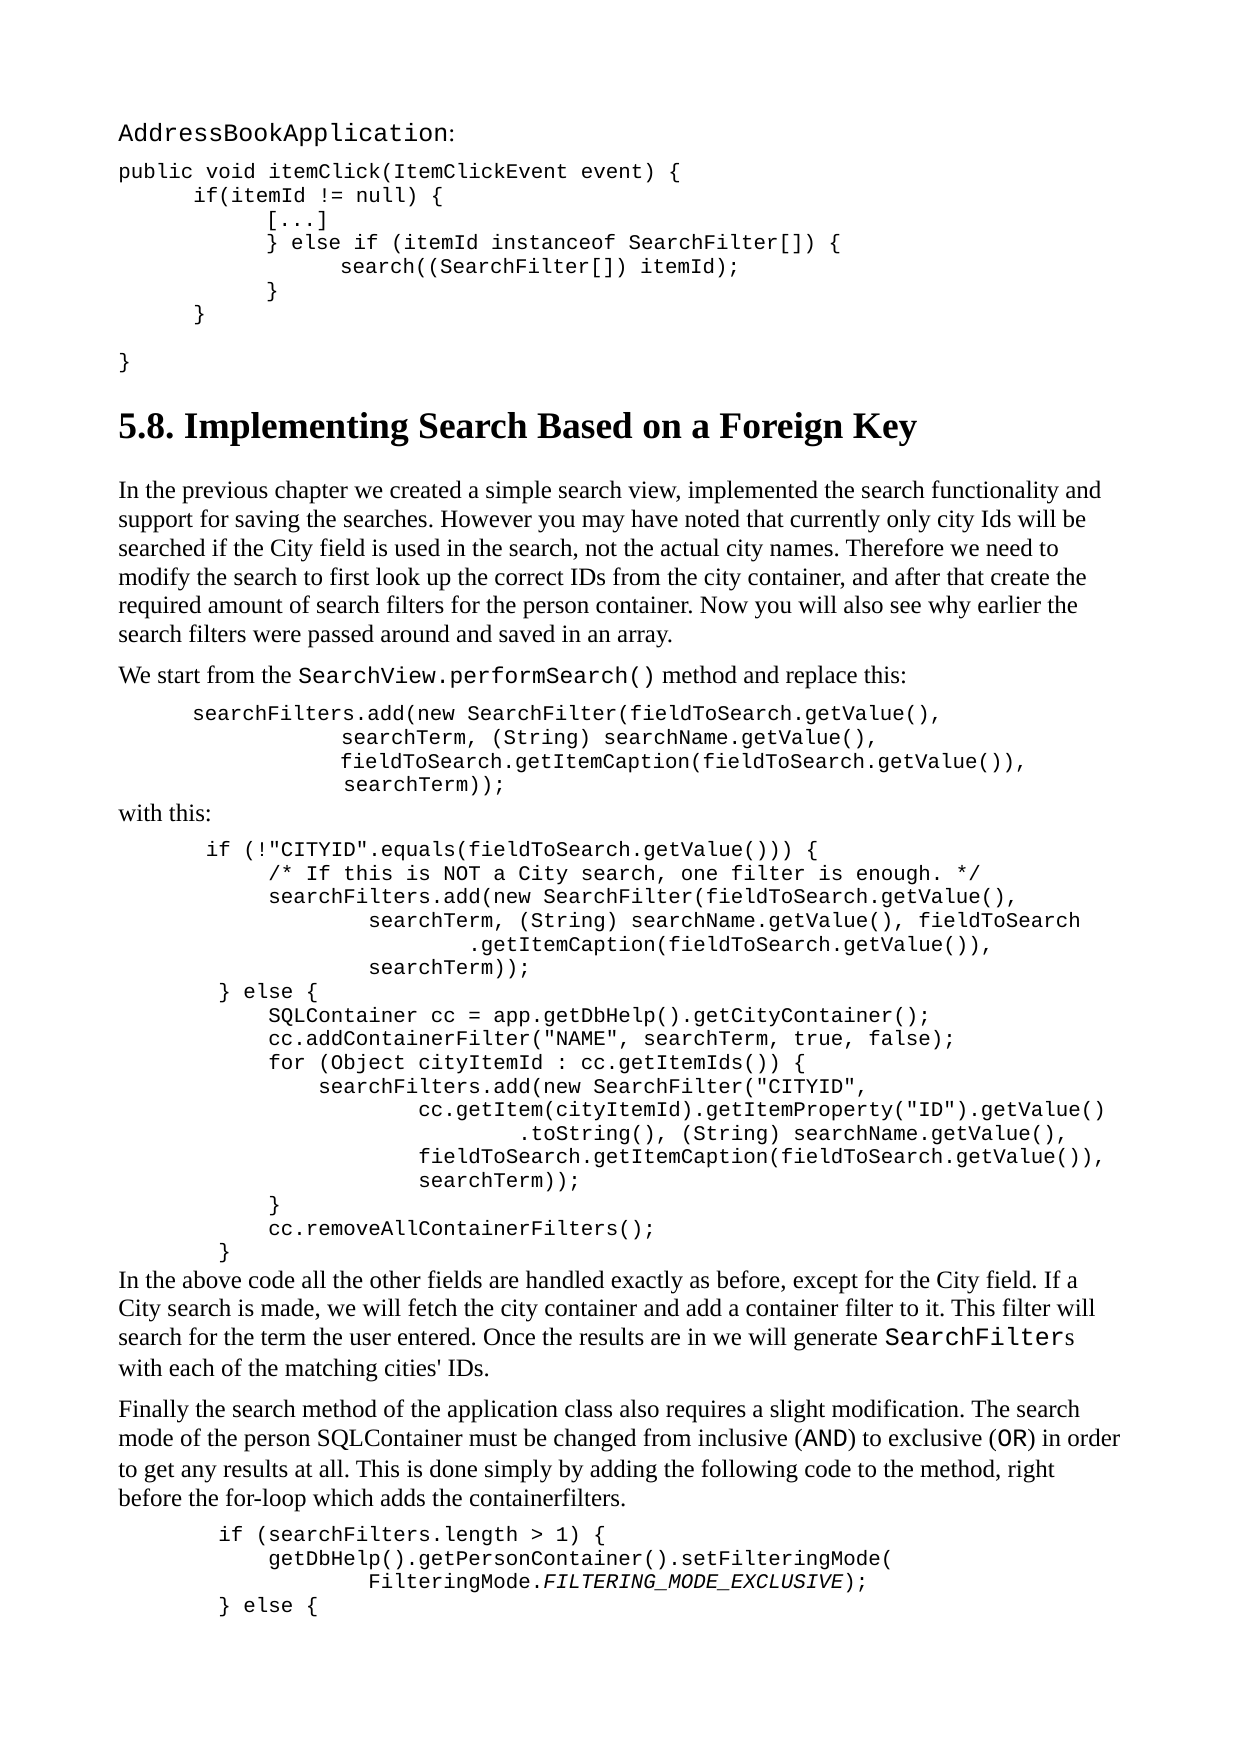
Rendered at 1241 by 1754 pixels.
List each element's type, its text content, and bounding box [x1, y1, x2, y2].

text } [118, 1194, 1122, 1217]
text [...] [118, 209, 1122, 232]
text searchFilters.add(new SearchFilter(fieldToSearch.getValue(), [118, 886, 1122, 910]
text We start from the SearchView.performSearch() method and replace this: [118, 661, 1122, 691]
text for (Object cityItemId : cc.getItemIds()) { [118, 1052, 1122, 1076]
text with this: [118, 798, 1122, 827]
text searchTerm, (String) searchName.getValue(), fieldToSearch [118, 910, 1122, 934]
text cc.addContainerFilter("NAME", searchTerm, true, false); [118, 1028, 1122, 1052]
text public void itemClick(ItemClickEvent event) { [118, 161, 1122, 185]
text cc.getItem(cityItemId).getItemProperty("ID").getValue() [118, 1099, 1122, 1123]
text if(itemId != null) { [118, 185, 1122, 209]
text .getItemCaption(fieldToSearch.getValue()), [118, 934, 1122, 957]
text .toString(), (String) searchName.getValue(), [118, 1123, 1122, 1147]
text search((SearchFilter[]) itemId); [118, 256, 1122, 280]
text if (searchFilters.length > 1) { [118, 1524, 1122, 1548]
text fieldToSearch.getItemCaption(fieldToSearch.getValue()), [118, 1147, 1122, 1170]
text } [118, 280, 1122, 303]
text searchTerm)); [118, 1170, 1122, 1194]
text Finally the search method of the application class also requires a slight modification. The search mode of the person SQLContainer must be changed from inclusive (AND) to exclusive (OR) in order to get any results at all. This is done simply by adding the following code to the method, right before the for-loop which adds the containerfilters. [118, 1394, 1122, 1511]
text } [118, 351, 1122, 374]
text searchTerm)); [118, 774, 1122, 798]
text In the above code all the other fields are handled exactly as before, except for the City field. If a City search is made, we will fetch the city container and add a container filter to it. This filter will search for the term the user entered. Once the results are in we will generate SearchFilters with each of the matching cities' IDs. [118, 1265, 1122, 1382]
subtitle 5.8. Implementing Search Based on a Foreign Key [118, 404, 1122, 447]
text fieldToSearch.getItemCaption(fieldToSearch.getValue()), [118, 751, 1122, 774]
text } [118, 1241, 1122, 1265]
text In the previous chapter we created a simple search view, implemented the search functionality and support for saving the searches. However you may have noted that currently only city Ids will be searched if the City field is used in the search, not the actual city names. Therefore we need to modify the search to first look up the correct IDs from the city container, and after that create the required amount of search filters for the person container. Now you will also see why earlier the search filters were passed around and saved in an array. [118, 476, 1122, 648]
text } else if (itemId instanceof SearchFilter[]) { [118, 232, 1122, 256]
text getDbHelp().getPersonContainer().setFilteringMode( [118, 1548, 1122, 1571]
text } else { [118, 1595, 1122, 1618]
text } [118, 303, 1122, 327]
text if (!"CITYID".equals(fieldToSearch.getValue())) { [118, 839, 1122, 863]
text searchTerm, (String) searchName.getValue(), [118, 727, 1122, 751]
text AddressBookApplication: [118, 118, 1122, 149]
text } else { [118, 981, 1122, 1005]
text SQLContainer cc = app.getDbHelp().getCityContainer(); [118, 1005, 1122, 1028]
text searchFilters.add(new SearchFilter("CITYID", [118, 1076, 1122, 1099]
text searchTerm)); [118, 957, 1122, 981]
text /* If this is NOT a City search, one filter is enough. */ [118, 863, 1122, 886]
text searchFilters.add(new SearchFilter(fieldToSearch.getValue(), [118, 703, 1122, 727]
text cc.removeAllContainerFilters(); [118, 1217, 1122, 1241]
text FilteringMode.FILTERING_MODE_EXCLUSIVE); [118, 1571, 1122, 1595]
